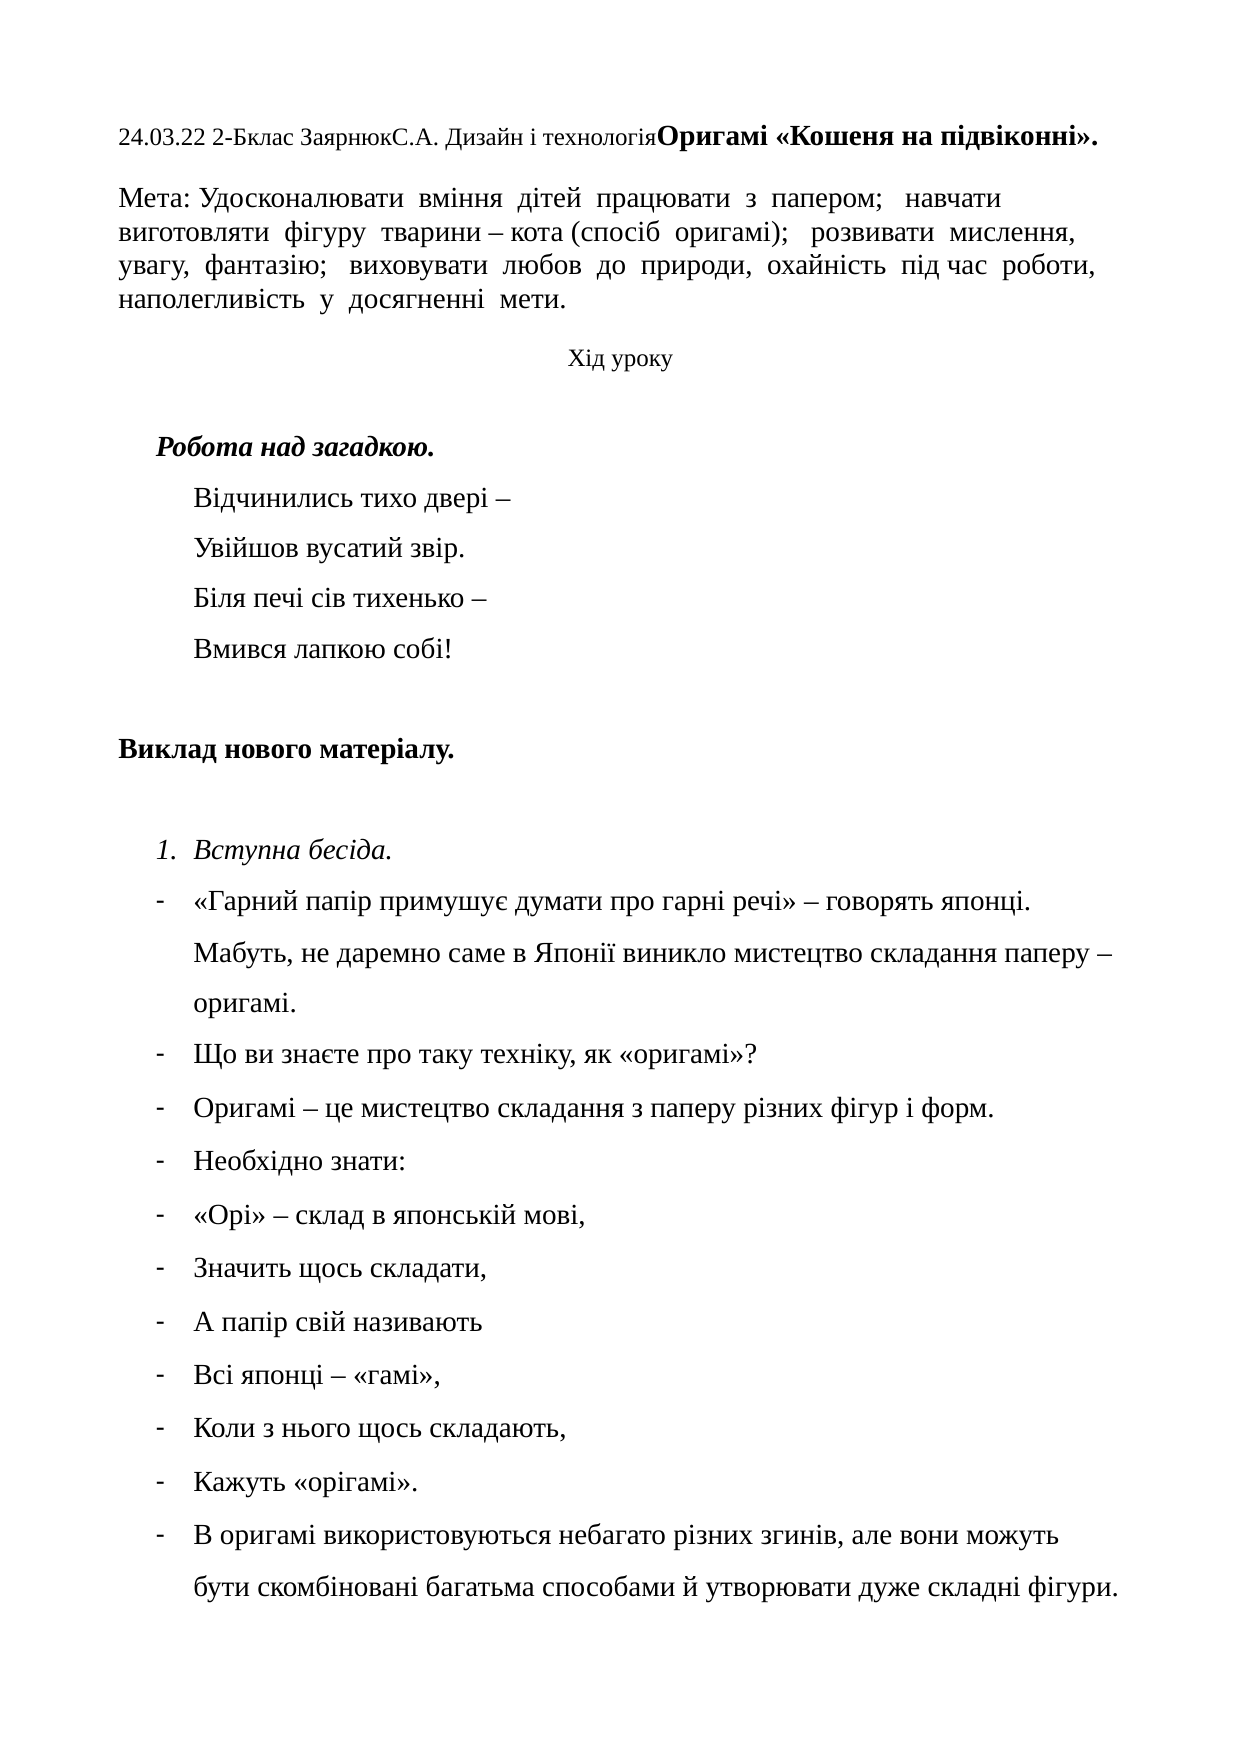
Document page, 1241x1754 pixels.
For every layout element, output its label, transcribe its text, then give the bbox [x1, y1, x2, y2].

list Необхідно знати: [156, 1142, 1122, 1178]
list Значить щось складати, [156, 1249, 1122, 1285]
list Коли з нього щось складають, [156, 1409, 1122, 1445]
text Мета: Удосконалювати вміння дітей працювати з папером; навчати виготовляти фігуру тварини – кота (спосіб оригамі); розвивати мислення, увагу, фантазію; виховувати любов до природи, охайність під час роботи, наполегливість у досягненні мети. [118, 180, 1122, 314]
list Увійшов вусатий звір. [193, 530, 1122, 564]
list Всі японці – «гамі», [156, 1356, 1122, 1392]
list Кажуть «орігамі». [156, 1463, 1122, 1498]
list «Орі» – склад в японській мові, [156, 1196, 1122, 1231]
list Що ви знаєте про таку техніку, як «оригамі»? [156, 1035, 1122, 1071]
text 24.03.22 2-Бклас ЗаярнюкС.А. Дизайн і технологіяОригамі «Кошеня на підвіконні». [118, 118, 1122, 152]
list Відчинились тихо двері – [193, 480, 1122, 513]
list «Гарний папір примушує думати про гарні речі» – говорять японці. Мабуть, не даремно саме в Японії виникло мистецтво складання паперу – оригамі. [156, 882, 1122, 1019]
text Робота над загадкою. [156, 429, 1122, 463]
text Хід уроку [118, 343, 1122, 372]
text Виклад нового матеріалу. [118, 731, 1122, 765]
list А папір свій називають [156, 1303, 1122, 1338]
list Оригамі – це мистецтво складання з паперу різних фігур і форм. [156, 1089, 1122, 1124]
list Вступна бесіда. [156, 832, 1122, 866]
list Вмився лапкою собі! [193, 631, 1122, 664]
list Біля печі сів тихенько – [193, 581, 1122, 614]
list В оригамі використовуються небагато різних згинів, але вони можуть бути скомбіновані багатьма способами й утворювати дуже складні фігури. [156, 1516, 1122, 1602]
